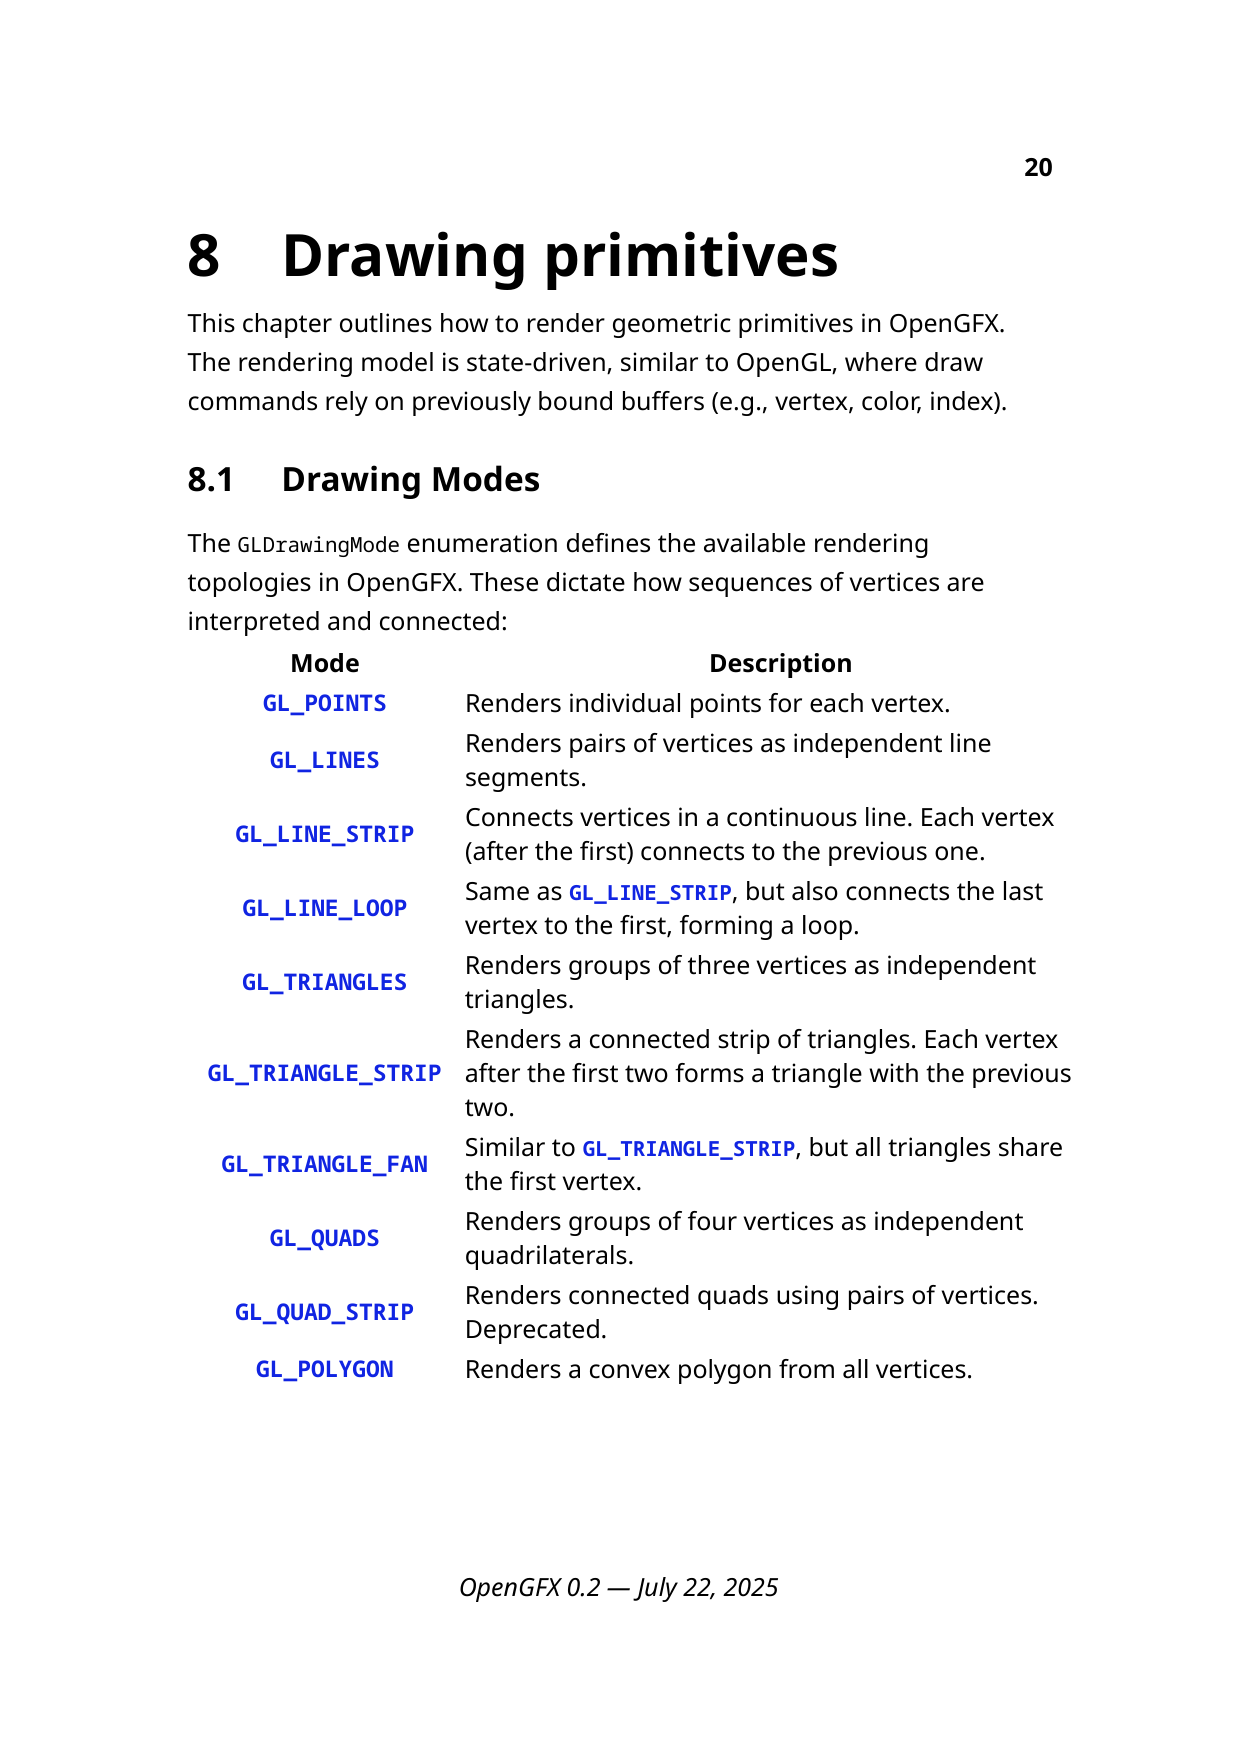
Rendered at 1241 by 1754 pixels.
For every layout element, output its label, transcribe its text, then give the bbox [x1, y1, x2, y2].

table_header GL_TRIANGLE_STRIP [188, 1019, 462, 1127]
subtitle 8 Drawing primitives [187, 214, 1053, 293]
table_header GL_TRIANGLES [188, 945, 462, 1018]
text The GLDrawingMode enumeration defines the available rendering topologies in OpenGFX. These dictate how sequences of vertices are interpreted and connected: [187, 525, 1053, 638]
table_header Mode [188, 643, 462, 683]
text This chapter outlines how to render geometric primitives in OpenGFX. The rendering model is state-driven, similar to OpenGL, where draw commands rely on previously bound buffers (e.g., vertex, color, index). [187, 306, 1053, 418]
table_header Renders a convex polygon from all vertices. [462, 1349, 1100, 1388]
table_header GL_POLYGON [188, 1349, 462, 1388]
table_header GL_POINTS [188, 683, 462, 723]
table_header GL_TRIANGLE_FAN [188, 1127, 462, 1201]
table_header Renders individual points for each vertex. [462, 683, 1100, 723]
table_header GL_LINES [188, 723, 462, 797]
table_header GL_LINE_LOOP [188, 871, 462, 944]
table_header Same as GL_LINE_STRIP, but also connects the last vertex to the first, forming a loop. [462, 871, 1100, 944]
table_header Renders groups of four vertices as independent quadrilaterals. [462, 1201, 1100, 1274]
table_header Renders pairs of vertices as independent line segments. [462, 723, 1100, 797]
table_header Renders connected quads using pairs of vertices. Deprecated. [462, 1275, 1100, 1348]
table_header Renders groups of three vertices as independent triangles. [462, 945, 1100, 1018]
table_header Similar to GL_TRIANGLE_STRIP, but all triangles share the first vertex. [462, 1127, 1100, 1201]
table_header GL_QUAD_STRIP [188, 1275, 462, 1348]
table_header GL_QUADS [188, 1201, 462, 1274]
table_header Renders a connected strip of triangles. Each vertex after the first two forms a triangle with the previous two. [462, 1019, 1100, 1127]
table_header Connects vertices in a continuous line. Each vertex (after the first) connects to the previous one. [462, 797, 1100, 871]
subtitle 8.1 Drawing Modes [187, 456, 1053, 501]
table_header GL_LINE_STRIP [188, 797, 462, 871]
table_header Description [462, 643, 1100, 683]
